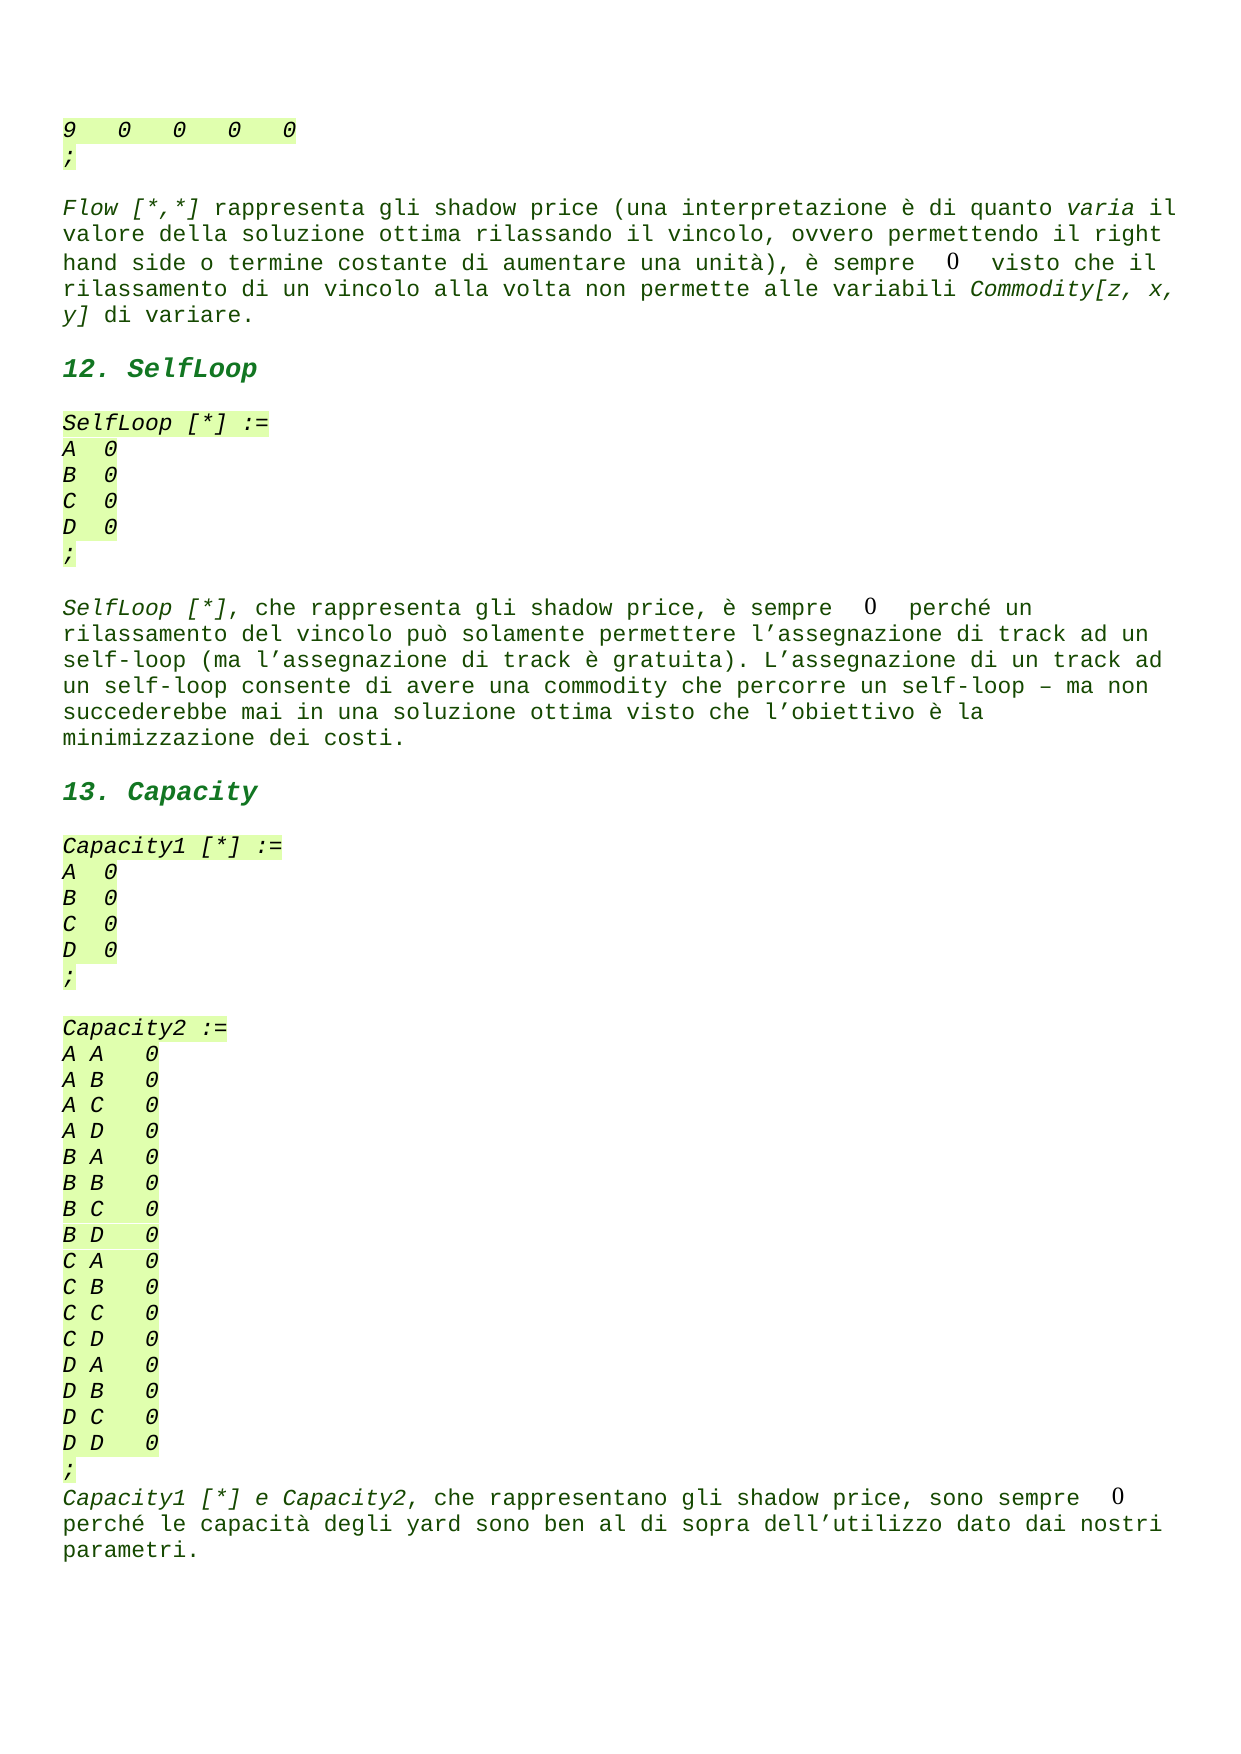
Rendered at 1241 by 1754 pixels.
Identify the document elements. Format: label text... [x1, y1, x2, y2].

text 12. SelfLoop [62, 355, 1187, 386]
text C 0 [62, 912, 1187, 938]
text ; [62, 964, 1187, 990]
text ; [62, 1457, 1187, 1483]
text B D 0 [62, 1223, 1187, 1249]
text C 0 [62, 489, 1187, 515]
text A A 0 [62, 1042, 1187, 1068]
text ; [62, 144, 1187, 170]
text B B 0 [62, 1172, 1187, 1198]
text C C 0 [62, 1301, 1187, 1327]
text Capacity2 := [62, 1016, 1187, 1042]
text D C 0 [62, 1405, 1187, 1431]
list Capacity1 [*] e Capacity2, che rappresentano gli shadow price, sono sempre perché le capacità degli yard sono ben al di sopra dell’utilizzo dato dai nostri parametri. [62, 1483, 1187, 1564]
list Flow [*,*] rappresenta gli shadow price (una interpretazione è di quanto varia il valore della soluzione ottima rilassando il vincolo, ovvero permettendo il right hand side o termine costante di aumentare una unità), è sempre visto che il rilassamento di un vincolo alla volta non permette alle variabili Commodity[z, x, y] di variare. [62, 196, 1187, 329]
text B 0 [62, 463, 1187, 489]
text D 0 [62, 938, 1187, 964]
text A B 0 [62, 1068, 1187, 1094]
text C A 0 [62, 1249, 1187, 1275]
text A 0 [62, 860, 1187, 886]
text B 0 [62, 886, 1187, 912]
text D D 0 [62, 1431, 1187, 1457]
text 9 0 0 0 0 [62, 118, 1187, 144]
text B C 0 [62, 1198, 1187, 1223]
text A 0 [62, 437, 1187, 463]
text 13. Capacity [62, 778, 1187, 808]
list SelfLoop [*], che rappresenta gli shadow price, è sempre perché un rilassamento del vincolo può solamente permettere l’assegnazione di track ad un self-loop (ma l’assegnazione di track è gratuita). L’assegnazione di un track ad un self-loop consente di avere una commodity che percorre un self-loop – ma non succederebbe mai in una soluzione ottima visto che l’obiettivo è la minimizzazione dei costi. [62, 593, 1187, 752]
text ; [62, 541, 1187, 567]
text B A 0 [62, 1146, 1187, 1172]
text A C 0 [62, 1094, 1187, 1120]
text A D 0 [62, 1120, 1187, 1146]
text SelfLoop [*] := [62, 411, 1187, 437]
text Capacity1 [*] := [62, 834, 1187, 860]
text D 0 [62, 515, 1187, 541]
text D B 0 [62, 1379, 1187, 1405]
text D A 0 [62, 1353, 1187, 1379]
text C D 0 [62, 1327, 1187, 1353]
text C B 0 [62, 1275, 1187, 1301]
